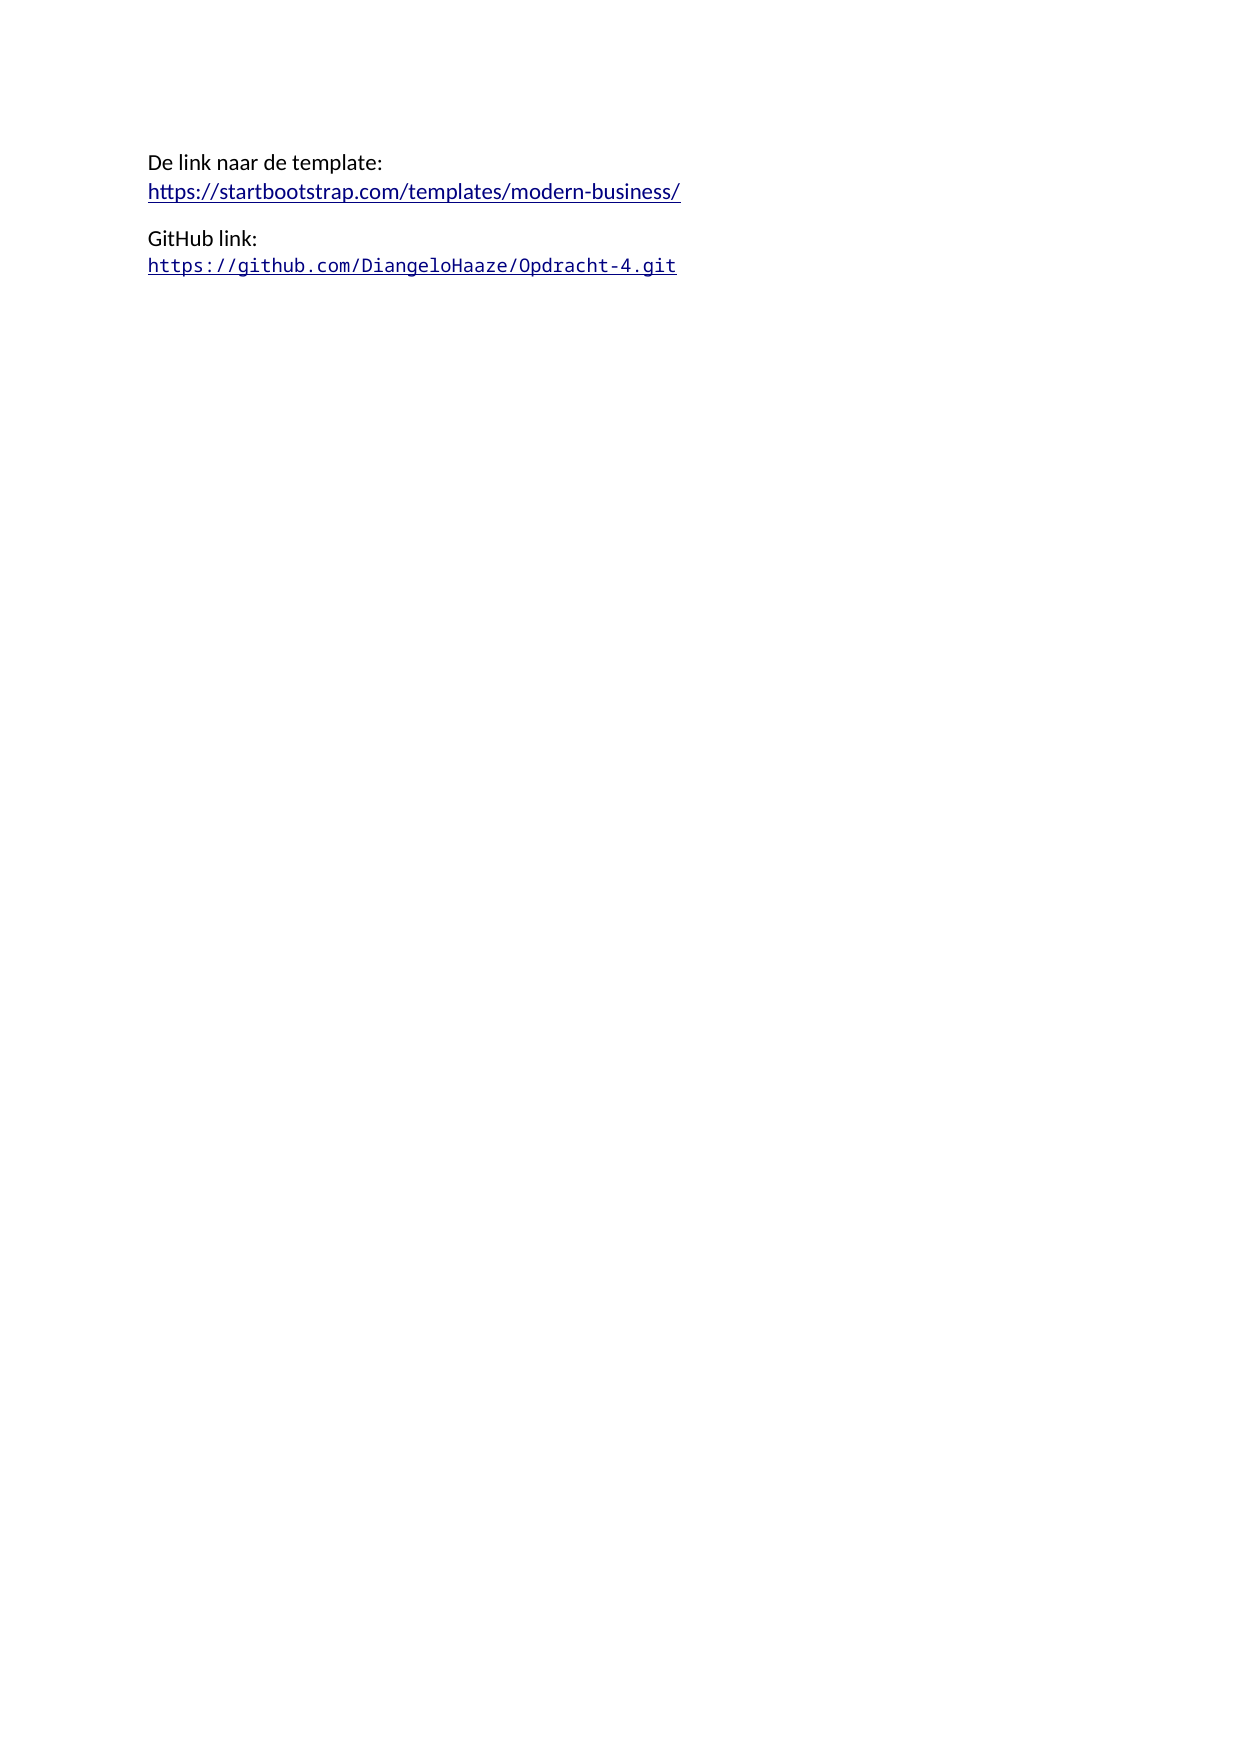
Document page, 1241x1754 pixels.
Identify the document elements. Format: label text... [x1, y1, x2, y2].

text De link naar de template: https://startbootstrap.com/templates/modern-business/ [148, 148, 1093, 206]
text GitHub link: [148, 224, 1093, 252]
text https://github.com/DiangeloHaaze/Opdracht-4.git [148, 252, 1093, 278]
